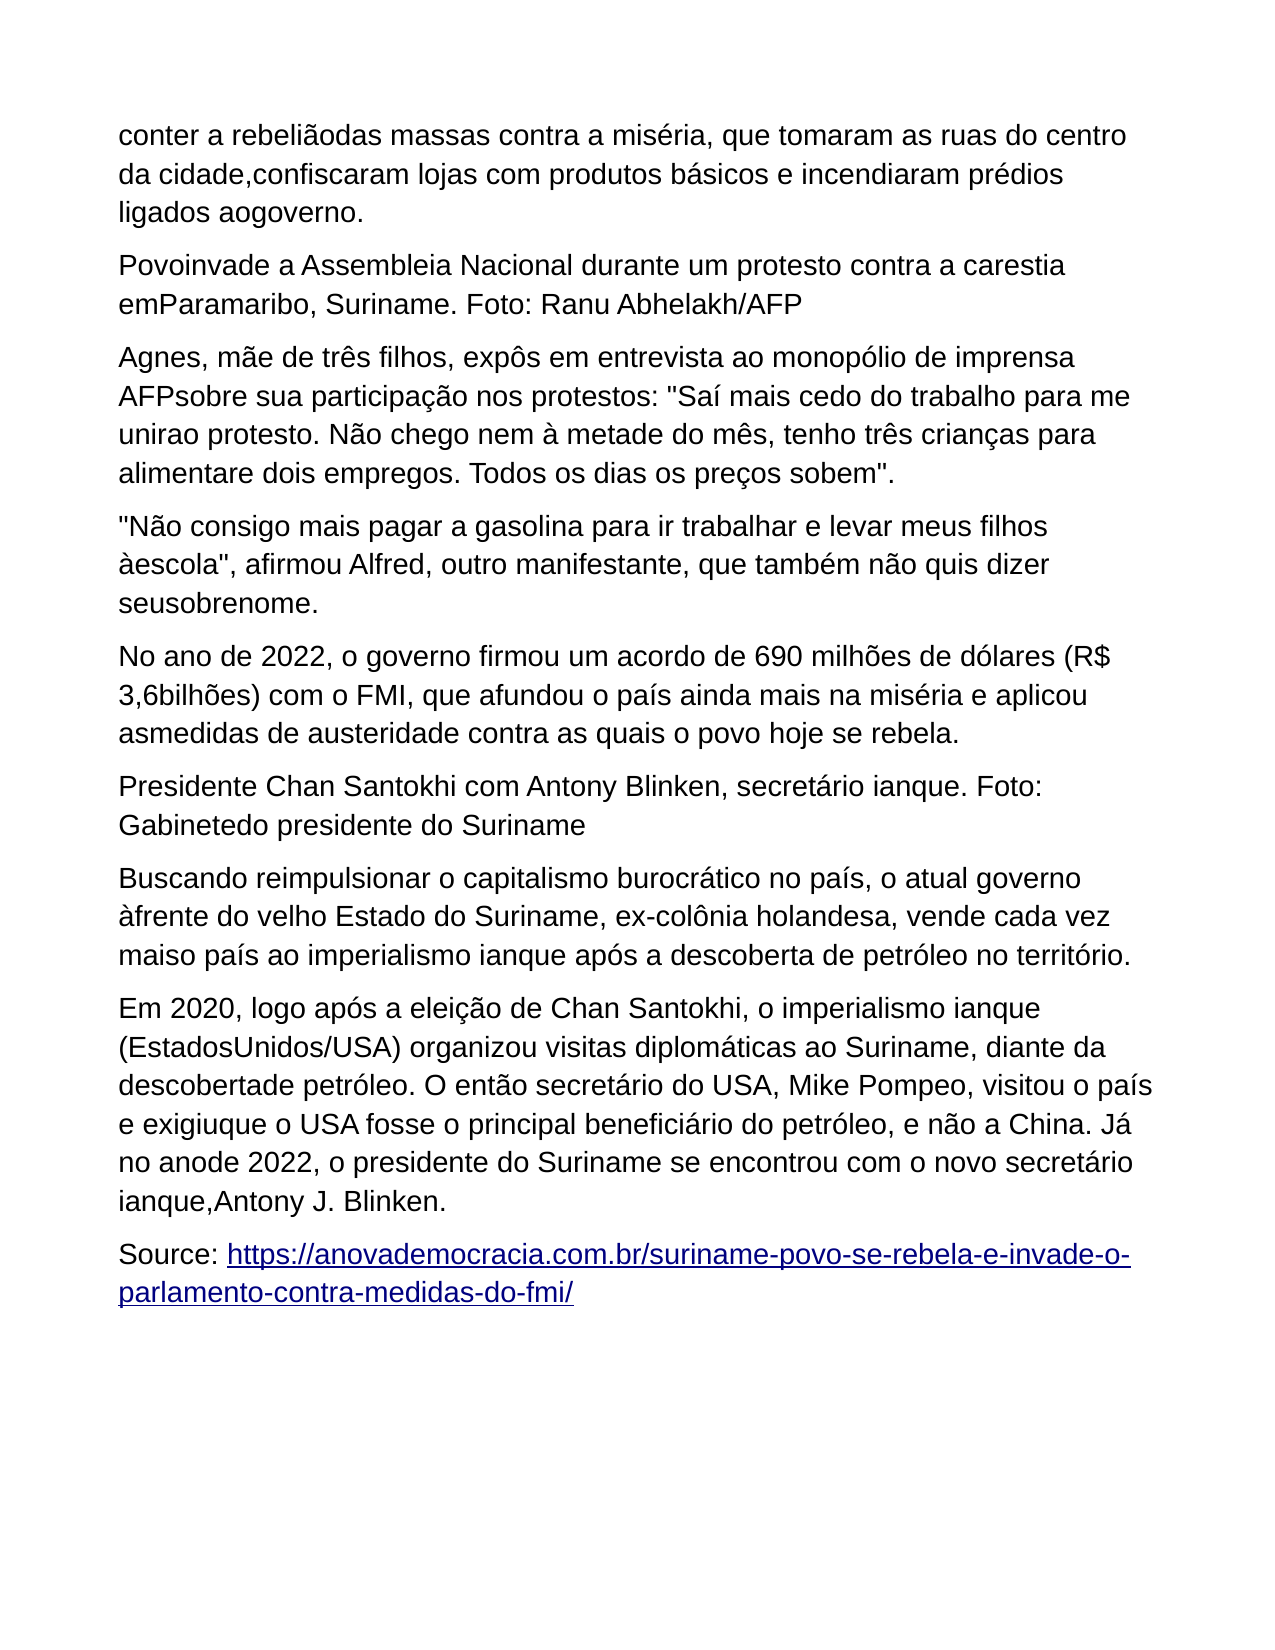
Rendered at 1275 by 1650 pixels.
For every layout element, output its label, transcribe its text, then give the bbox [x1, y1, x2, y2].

text Buscando reimpulsionar o capitalismo burocrático no país, o atual governo àfrente do velho Estado do Suriname, ex-colônia holandesa, vende cada vez maiso país ao imperialismo ianque após a descoberta de petróleo no território. [118, 861, 1157, 971]
text Em 2020, logo após a eleição de Chan Santokhi, o imperialismo ianque (EstadosUnidos/USA) organizou visitas diplomáticas ao Suriname, diante da descobertade petróleo. O então secretário do USA, Mike Pompeo, visitou o país e exigiuque o USA fosse o principal beneficiário do petróleo, e não a China. Já no anode 2022, o presidente do Suriname se encontrou com o novo secretário ianque,Antony J. Blinken. [118, 991, 1157, 1217]
text Povoinvade a Assembleia Nacional durante um protesto contra a carestia emParamaribo, Suriname. Foto: Ranu Abhelakh/AFP [118, 248, 1157, 320]
text No ano de 2022, o governo firmou um acordo de 690 milhões de dólares (R$ 3,6bilhões) com o FMI, que afundou o país ainda mais na miséria e aplicou asmedidas de austeridade contra as quais o povo hoje se rebela. [118, 639, 1157, 749]
text conter a rebeliãodas massas contra a miséria, que tomaram as ruas do centro da cidade,confiscaram lojas com produtos básicos e incendiaram prédios ligados aogoverno. [118, 118, 1157, 229]
text "Não consigo mais pagar a gasolina para ir trabalhar e levar meus filhos àescola", afirmou Alfred, outro manifestante, que também não quis dizer seusobrenome. [118, 509, 1157, 619]
text Presidente Chan Santokhi com Antony Blinken, secretário ianque. Foto: Gabinetedo presidente do Suriname [118, 769, 1157, 841]
text Source: https://anovademocracia.com.br/suriname-povo-se-rebela-e-invade-o-parlamento-contra-medidas-do-fmi/ [118, 1237, 1157, 1309]
text Agnes, mãe de três filhos, expôs em entrevista ao monopólio de imprensa AFPsobre sua participação nos protestos: "Saí mais cedo do trabalho para me unirao protesto. Não chego nem à metade do mês, tenho três crianças para alimentare dois empregos. Todos os dias os preços sobem". [118, 340, 1157, 489]
